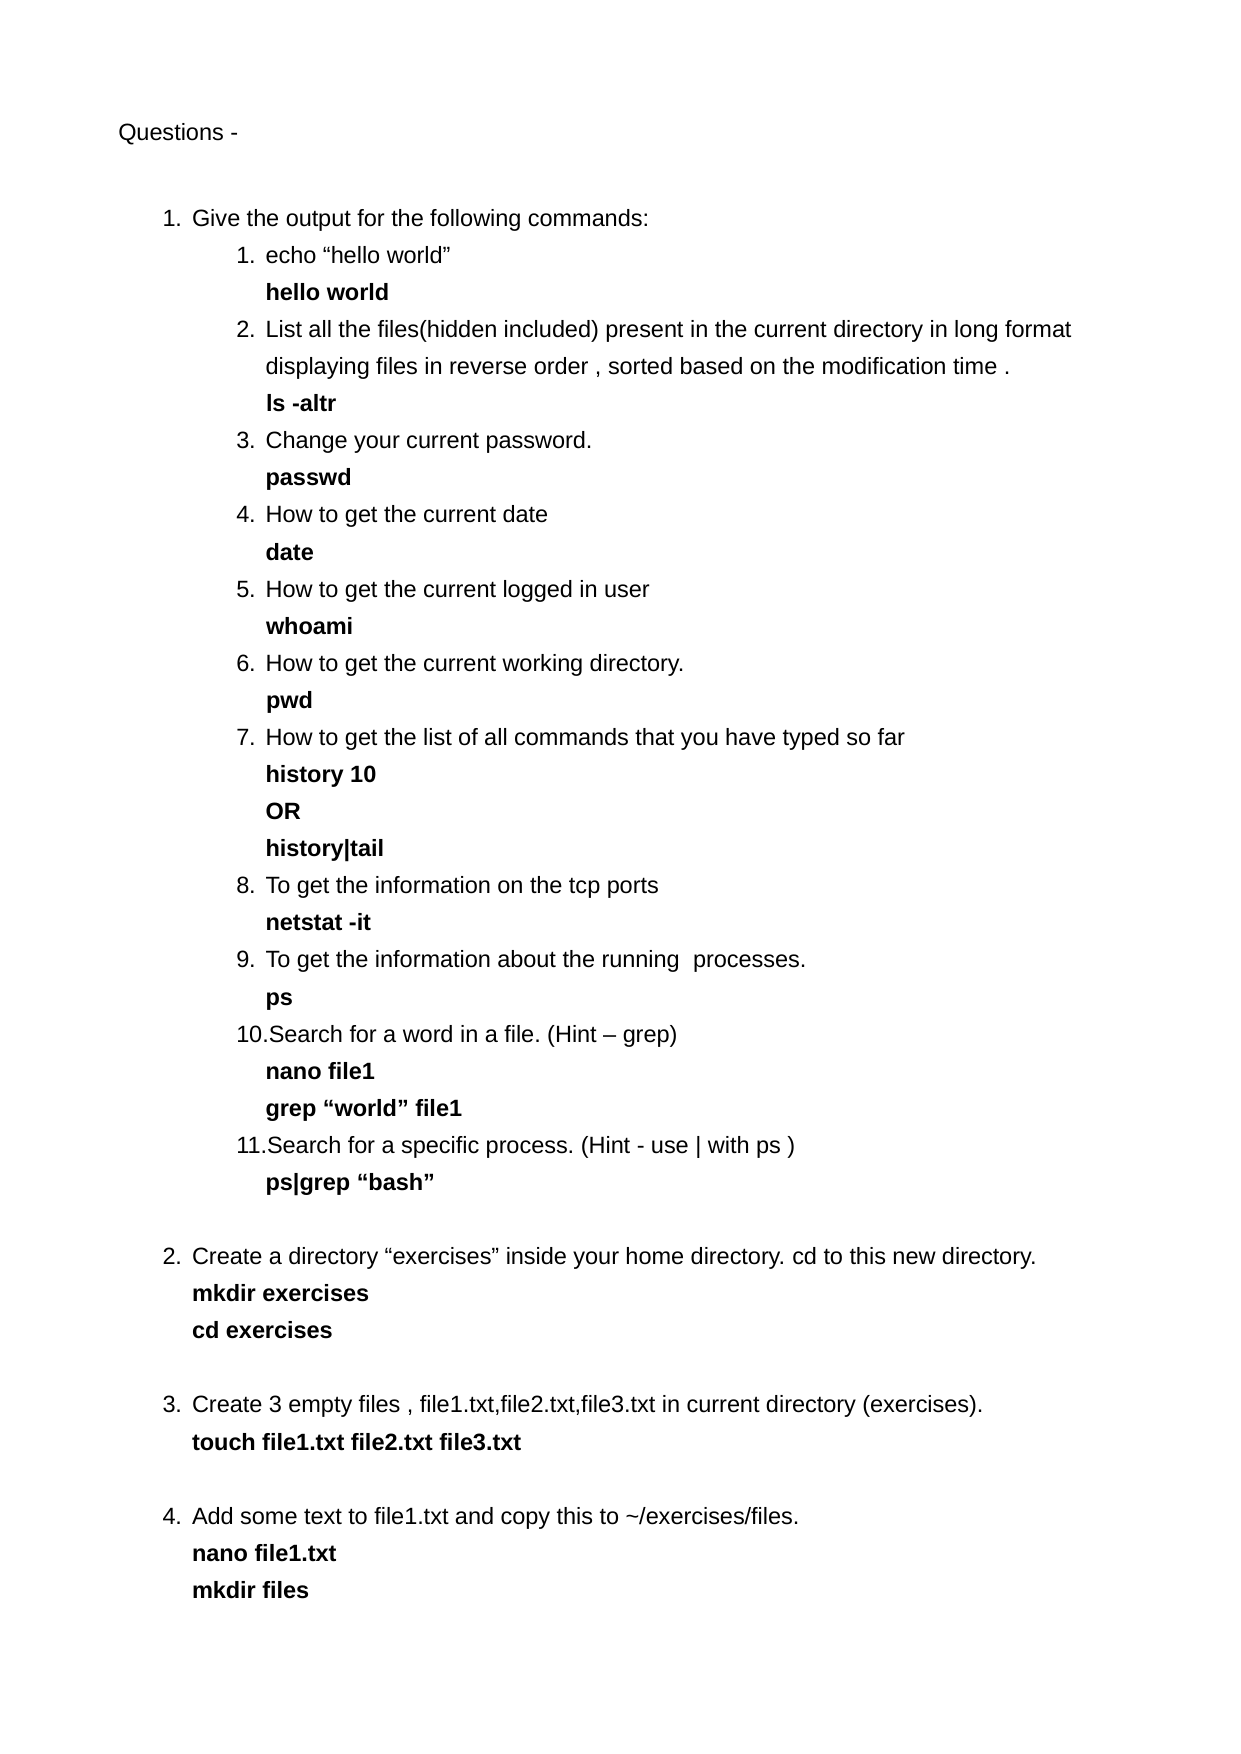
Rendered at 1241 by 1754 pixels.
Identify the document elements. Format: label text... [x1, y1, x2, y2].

list passwd [236, 464, 1122, 491]
list mkdir exercises [162, 1280, 1122, 1307]
list hello world [236, 278, 1122, 305]
list Change your current password. [236, 427, 1122, 454]
list mkdir files [162, 1576, 1122, 1603]
list cd exercises [162, 1317, 1122, 1344]
list To get the information about the running processes. [236, 946, 1122, 973]
list Add some text to file1.txt and copy this to ~/exercises/files. [162, 1502, 1122, 1529]
text Questions - [118, 118, 1122, 145]
list touch file1.txt file2.txt file3.txt [162, 1428, 1122, 1455]
list history 10 [236, 761, 1122, 787]
list echo “hello world” [236, 241, 1122, 268]
list nano file1 [236, 1057, 1122, 1084]
list How to get the current date [236, 501, 1122, 528]
list How to get the list of all commands that you have typed so far [236, 723, 1122, 750]
list How to get the current working directory. [236, 649, 1122, 676]
list How to get the current logged in user [236, 575, 1122, 602]
text pwd [118, 686, 1122, 713]
text ls -altr [118, 390, 1122, 417]
list Create 3 empty files , file1.txt,file2.txt,file3.txt in current directory (exercises). [162, 1391, 1122, 1418]
list netstat -it [236, 909, 1122, 936]
list history|tail [236, 835, 1122, 862]
text whoami [118, 612, 1122, 639]
list Give the output for the following commands: [162, 204, 1122, 231]
list date [236, 538, 1122, 565]
list nano file1.txt [162, 1539, 1122, 1566]
list Search for a word in a file. (Hint – grep) [236, 1020, 1122, 1047]
list To get the information on the tcp ports [236, 872, 1122, 899]
list Search for a specific process. (Hint - use | with ps ) [236, 1131, 1122, 1158]
list Create a directory “exercises” inside your home directory. cd to this new directory. [162, 1243, 1122, 1269]
list OR [236, 798, 1122, 824]
list List all the files(hidden included) present in the current directory in long format displaying files in reverse order , sorted based on the modification time . [236, 316, 1122, 379]
list ps|grep “bash” [236, 1168, 1122, 1195]
list ps [236, 983, 1122, 1010]
list grep “world” file1 [236, 1094, 1122, 1121]
